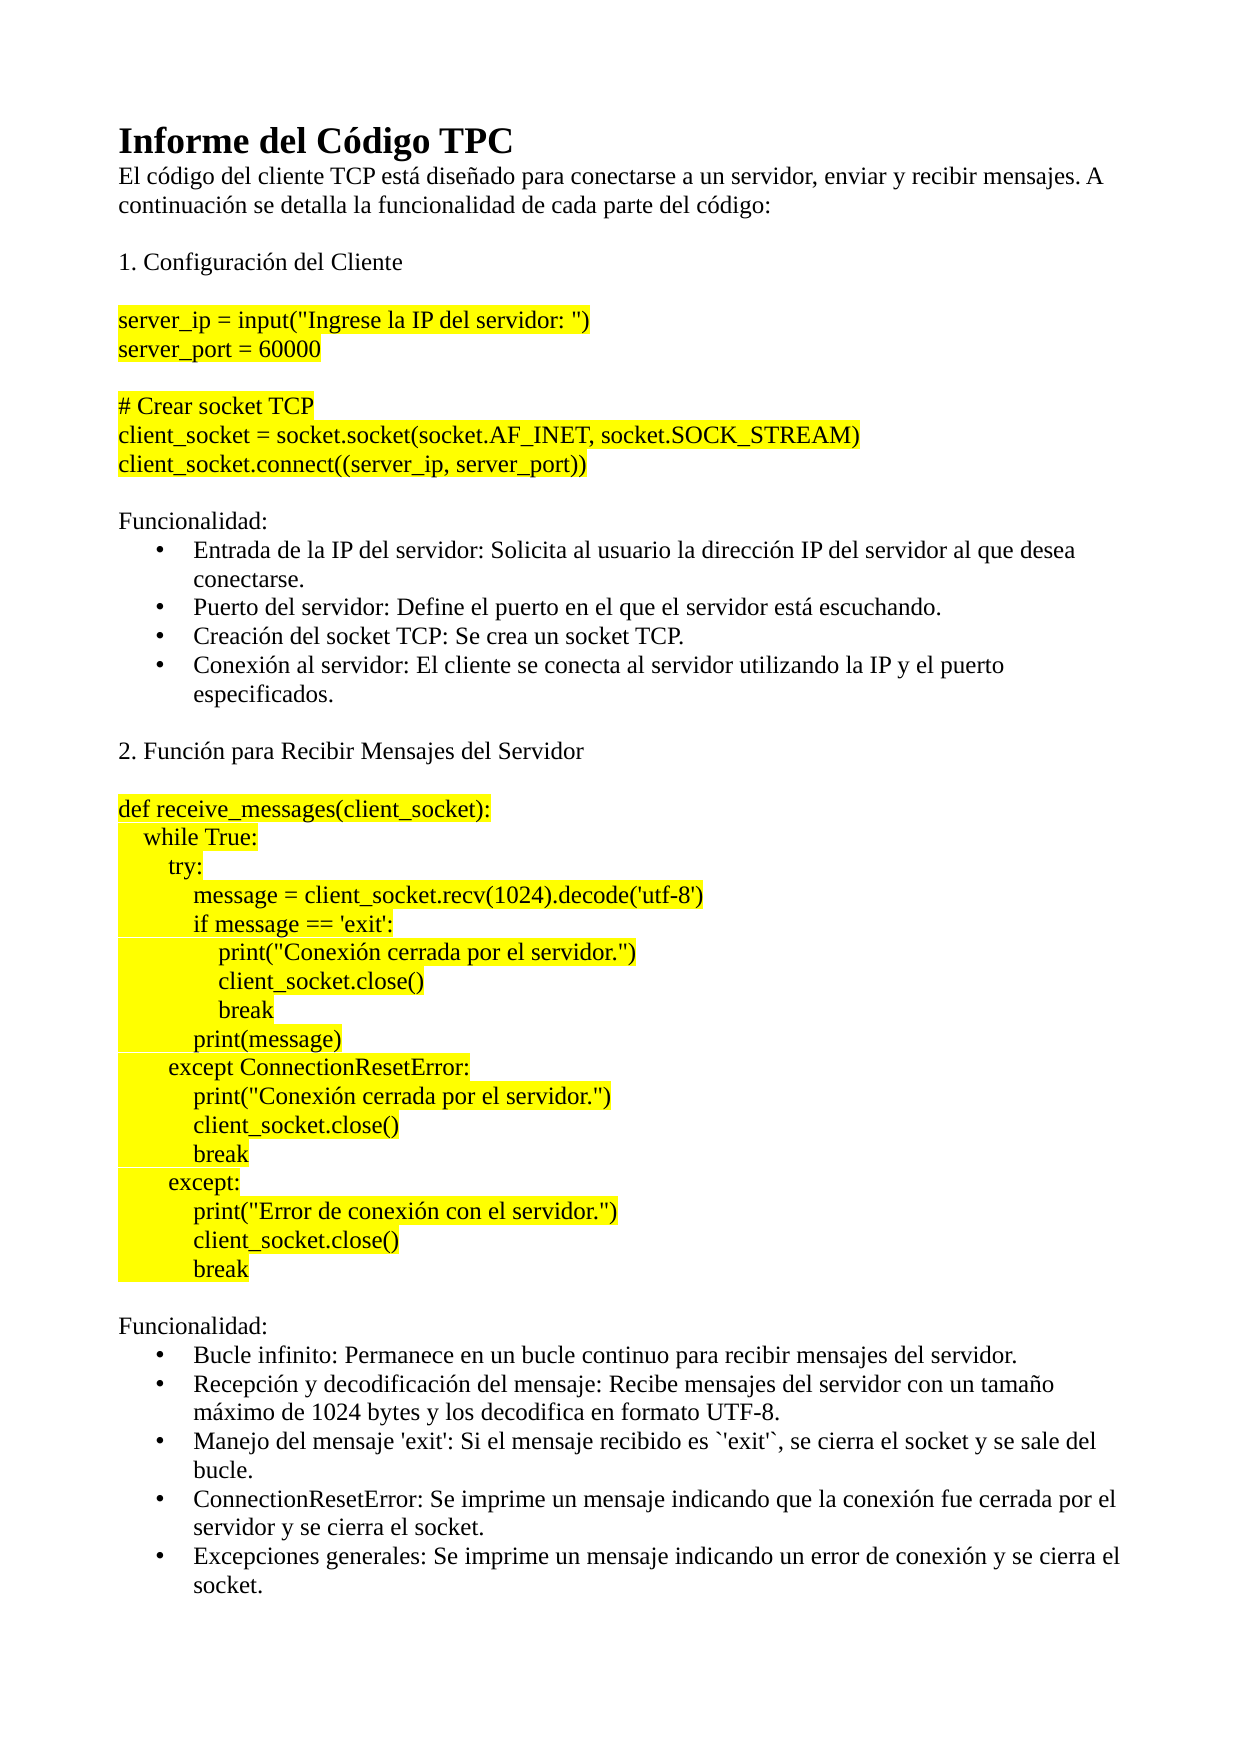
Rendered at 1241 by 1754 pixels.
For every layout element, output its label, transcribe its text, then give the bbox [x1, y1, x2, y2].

text Funcionalidad: [118, 506, 1122, 535]
list Recepción y decodificación del mensaje: Recibe mensajes del servidor con un tamaño máximo de 1024 bytes y los decodifica en formato UTF-8. [156, 1369, 1122, 1426]
text break [118, 1254, 1122, 1282]
text server_ip = input("Ingrese la IP del servidor: ") [118, 305, 1122, 334]
text # Crear socket TCP [118, 391, 1122, 420]
text client_socket.close() [118, 1225, 1122, 1254]
text client_socket.close() [118, 1110, 1122, 1139]
text client_socket.close() [118, 966, 1122, 995]
text if message == 'exit': [118, 909, 1122, 937]
text 2. Función para Recibir Mensajes del Servidor [118, 736, 1122, 765]
text print("Conexión cerrada por el servidor.") [118, 1081, 1122, 1110]
list ConnectionResetError: Se imprime un mensaje indicando que la conexión fue cerrada por el servidor y se cierra el socket. [156, 1484, 1122, 1541]
text break [118, 1139, 1122, 1167]
list Bucle infinito: Permanece en un bucle continuo para recibir mensajes del servidor. [156, 1340, 1122, 1369]
text Informe del Código TPC [118, 118, 1122, 161]
text Funcionalidad: [118, 1311, 1122, 1340]
text client_socket = socket.socket(socket.AF_INET, socket.SOCK_STREAM) [118, 420, 1122, 449]
list Creación del socket TCP: Se crea un socket TCP. [156, 621, 1122, 650]
text except: [118, 1167, 1122, 1196]
text 1. Configuración del Cliente [118, 247, 1122, 276]
list Entrada de la IP del servidor: Solicita al usuario la dirección IP del servidor al que desea conectarse. [156, 535, 1122, 592]
text try: [118, 851, 1122, 880]
text message = client_socket.recv(1024).decode('utf-8') [118, 880, 1122, 909]
text while True: [118, 822, 1122, 851]
text client_socket.connect((server_ip, server_port)) [118, 449, 1122, 477]
text print("Error de conexión con el servidor.") [118, 1196, 1122, 1225]
text print(message) [118, 1024, 1122, 1052]
list Excepciones generales: Se imprime un mensaje indicando un error de conexión y se cierra el socket. [156, 1541, 1122, 1599]
list Manejo del mensaje 'exit': Si el mensaje recibido es `'exit'`, se cierra el socket y se sale del bucle. [156, 1426, 1122, 1484]
text except ConnectionResetError: [118, 1052, 1122, 1081]
text break [118, 995, 1122, 1024]
text server_port = 60000 [118, 334, 1122, 362]
text El código del cliente TCP está diseñado para conectarse a un servidor, enviar y recibir mensajes. A continuación se detalla la funcionalidad de cada parte del código: [118, 161, 1122, 219]
list Puerto del servidor: Define el puerto en el que el servidor está escuchando. [156, 592, 1122, 621]
list Conexión al servidor: El cliente se conecta al servidor utilizando la IP y el puerto especificados. [156, 650, 1122, 707]
text print("Conexión cerrada por el servidor.") [118, 937, 1122, 966]
text def receive_messages(client_socket): [118, 794, 1122, 822]
